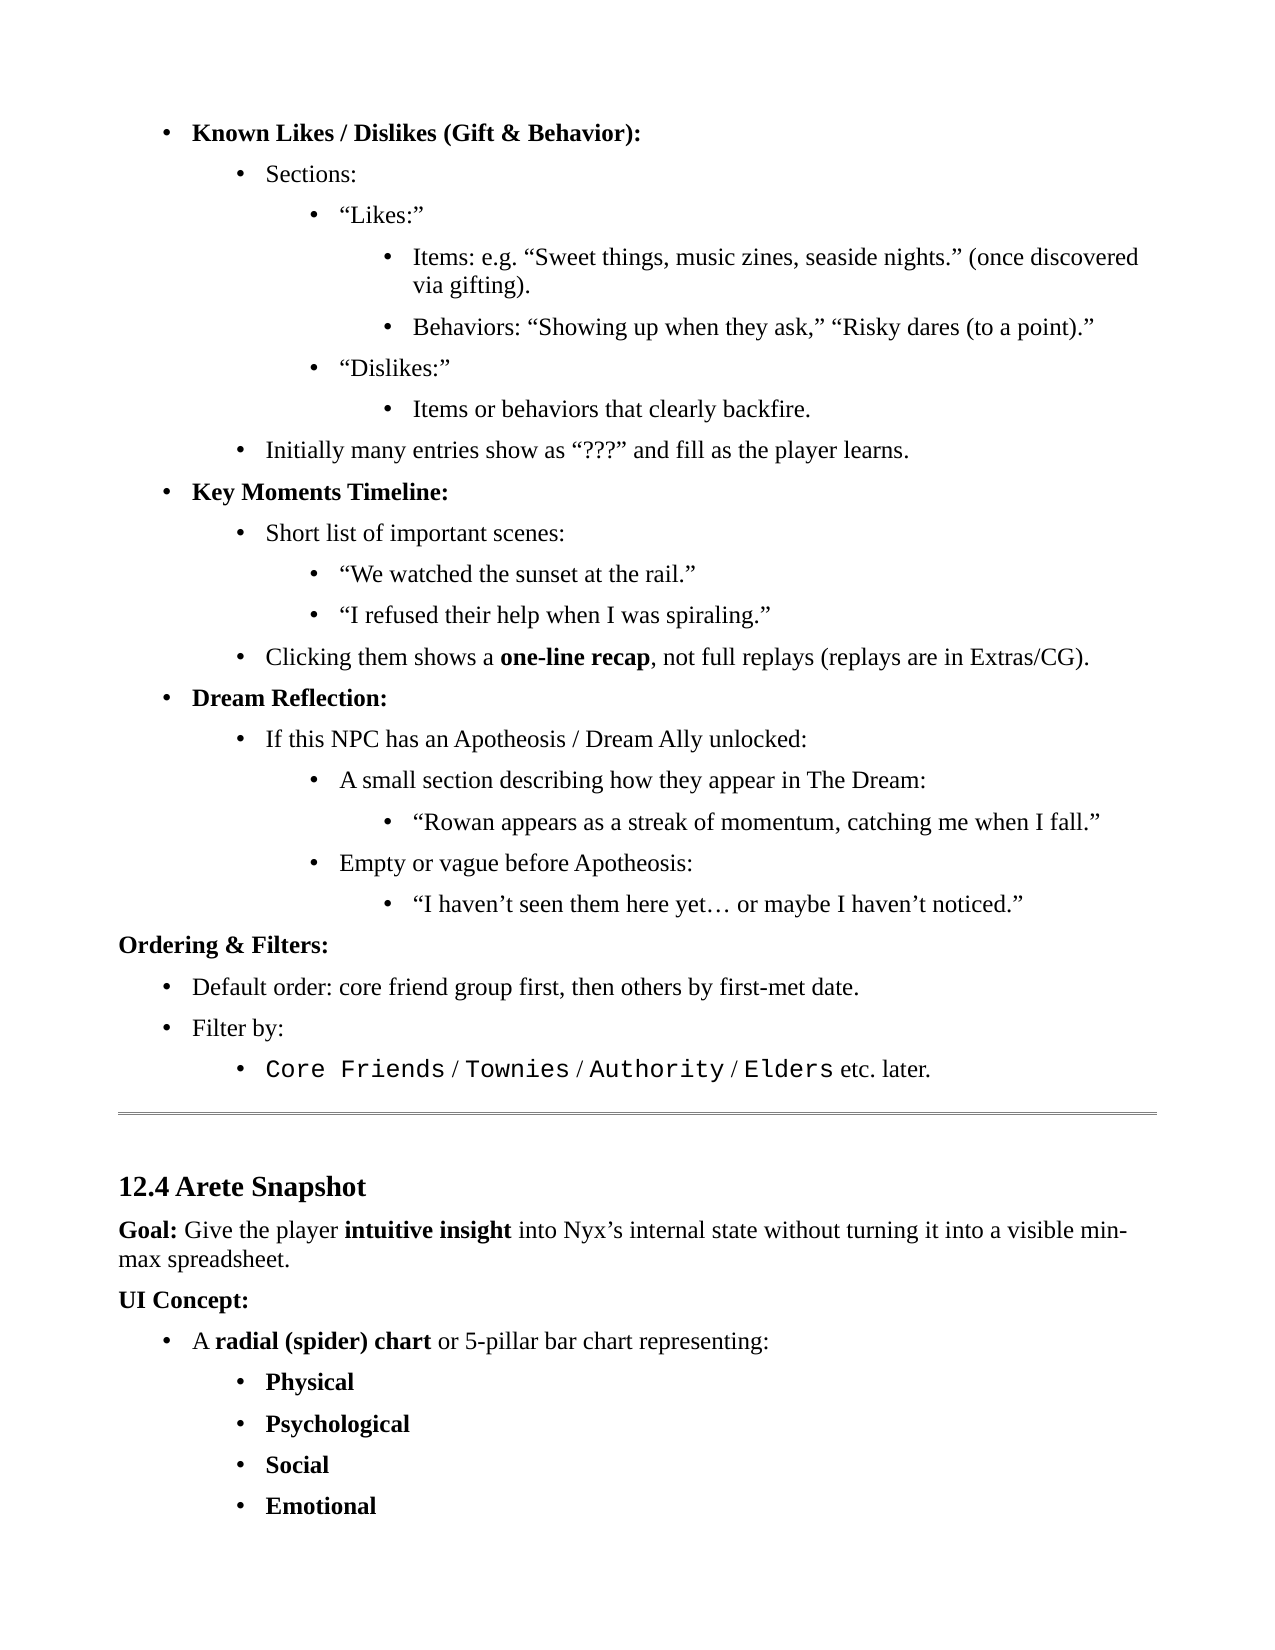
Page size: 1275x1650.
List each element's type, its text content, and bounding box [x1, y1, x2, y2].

list Psychological [236, 1409, 1157, 1437]
text Ordering & Filters: [118, 931, 1157, 959]
list Default order: core friend group first, then others by first-met date. [162, 972, 1157, 1001]
list A small section describing how they appear in The Dream: [309, 766, 1157, 794]
list If this NPC has an Apotheosis / Dream Ally unlocked: [236, 724, 1157, 753]
list Sections: [236, 159, 1157, 188]
list “Likes:” [309, 201, 1157, 229]
list Emotional [236, 1491, 1157, 1520]
text UI Concept: [118, 1285, 1157, 1314]
list A radial (spider) chart or 5-pillar bar chart representing: [162, 1326, 1157, 1355]
list Key Moments Timeline: [162, 477, 1157, 506]
list Short list of important scenes: [236, 518, 1157, 547]
list Items or behaviors that clearly backfire. [383, 394, 1157, 423]
list “Rowan appears as a streak of momentum, catching me when I fall.” [383, 807, 1157, 836]
list Empty or vague before Apotheosis: [309, 848, 1157, 877]
list Dream Reflection: [162, 683, 1157, 712]
list Items: e.g. “Sweet things, music zines, seaside nights.” (once discovered via gifting). [383, 242, 1157, 299]
list Social [236, 1450, 1157, 1479]
list Known Likes / Dislikes (Gift & Behavior): [162, 118, 1157, 147]
list “Dislikes:” [309, 353, 1157, 382]
subtitle 12.4 Arete Snapshot [118, 1169, 1157, 1202]
list Core Friends / Townies / Authority / Elders etc. later. [236, 1054, 1157, 1085]
list Behaviors: “Showing up when they ask,” “Risky dares (to a point).” [383, 312, 1157, 341]
list “I refused their help when I was spiraling.” [309, 601, 1157, 629]
list “I haven’t seen them here yet… or maybe I haven’t noticed.” [383, 889, 1157, 918]
list Physical [236, 1367, 1157, 1396]
list Clicking them shows a one-line recap, not full replays (replays are in Extras/CG). [236, 642, 1157, 671]
text Goal: Give the player intuitive insight into Nyx’s internal state without turning it into a visible min-max spreadsheet. [118, 1215, 1157, 1272]
list Filter by: [162, 1013, 1157, 1042]
list Initially many entries show as “???” and fill as the player learns. [236, 436, 1157, 464]
list “We watched the sunset at the rail.” [309, 559, 1157, 588]
